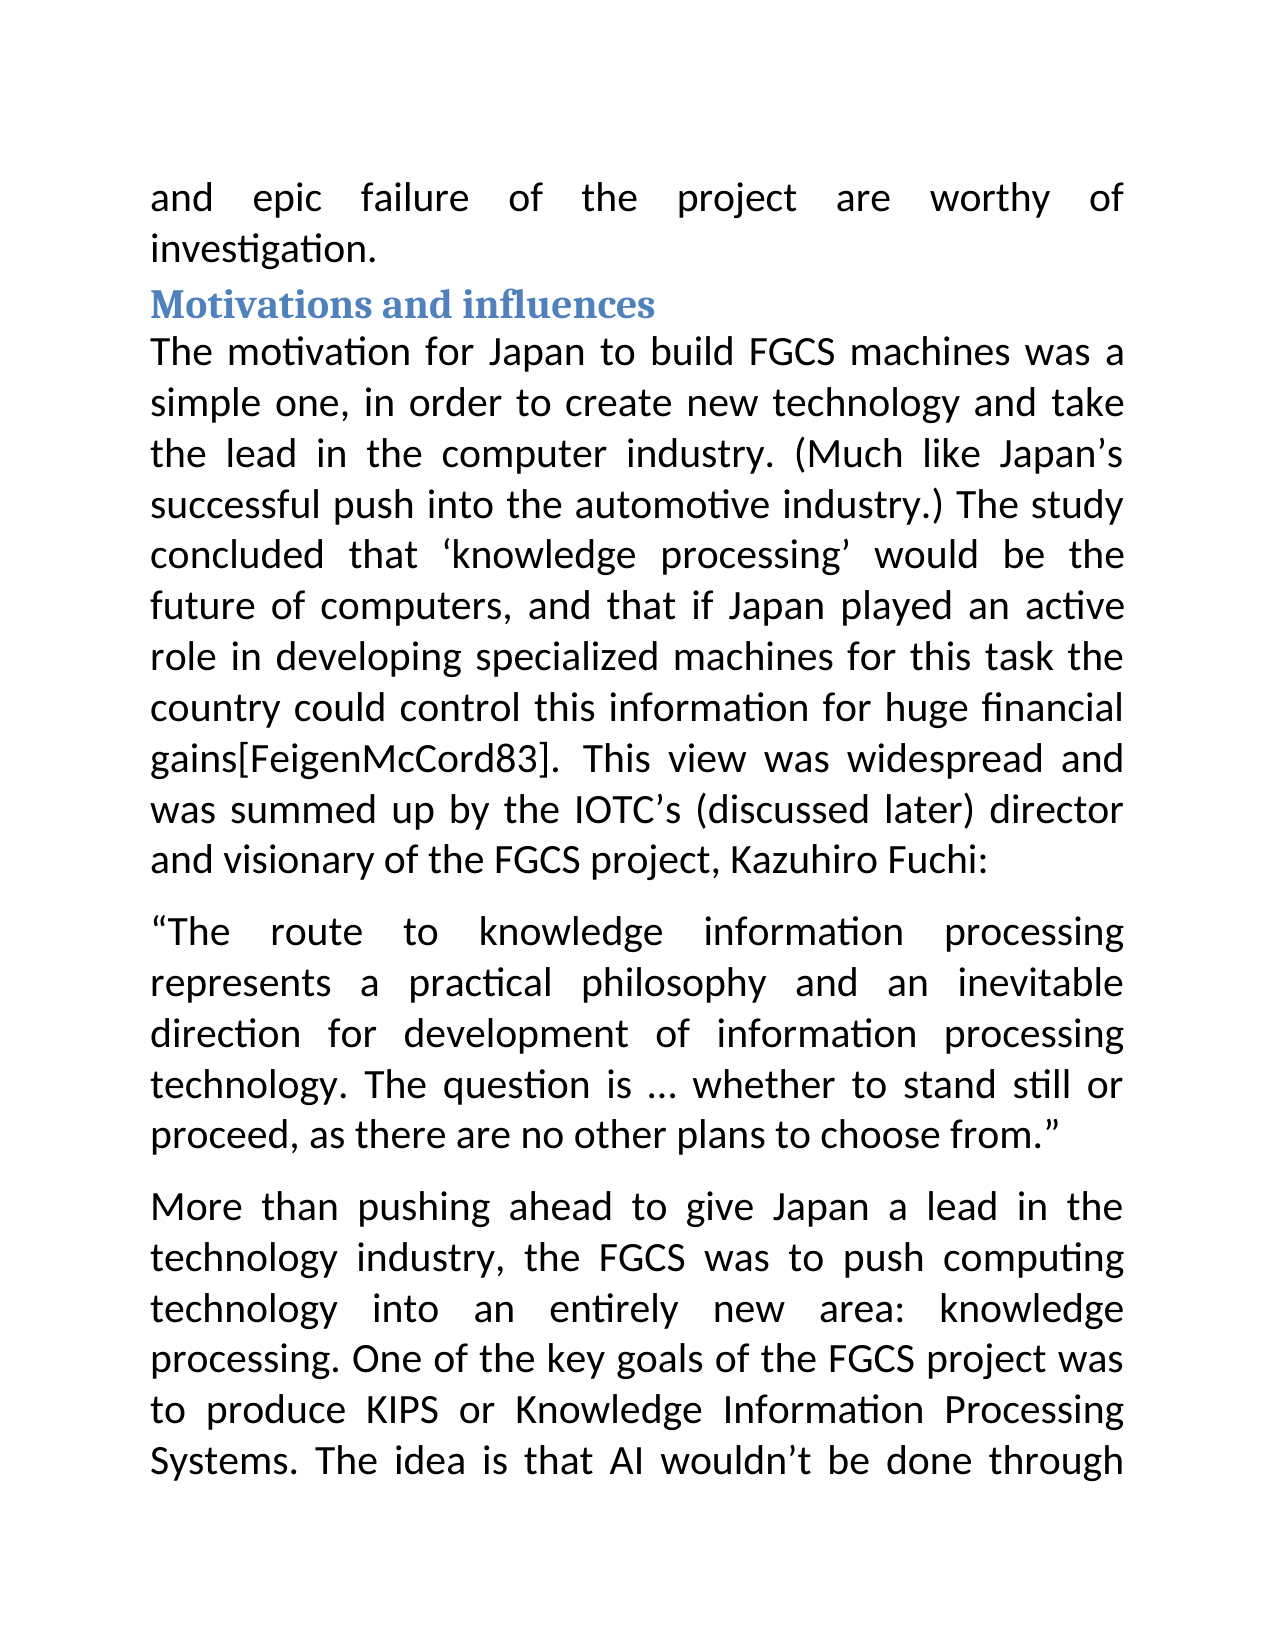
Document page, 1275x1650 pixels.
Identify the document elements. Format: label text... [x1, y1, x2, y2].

text The motivation for Japan to build FGCS machines was a simple one, in order to create new technology and take the lead in the computer industry. (Much like Japan’s successful push into the automotive industry.) The study concluded that ‘knowledge processing’ would be the future of computers, and that if Japan played an active role in developing specialized machines for this task the country could control this information for huge financial gains[FeigenMcCord83]. This view was widespread and was summed up by the IOTC’s (discussed later) director and visionary of the FGCS project, Kazuhiro Fuchi: [150, 325, 1125, 884]
text “The route to knowledge information processing represents a practical philosophy and an inevitable direction for development of information processing technology. The question is … whether to stand still or proceed, as there are no other plans to choose from.” [150, 905, 1125, 1159]
subtitle Motivations and influences [150, 293, 1142, 325]
text and epic failure of the project are worthy of investigation. [150, 171, 1125, 272]
text More than pushing ahead to give Japan a lead in the technology industry, the FGCS was to push computing technology into an entirely new area: knowledge processing. One of the key goals of the FGCS project was to produce KIPS or Knowledge Information Processing Systems. The idea is that AI wouldn’t be done through [150, 1180, 1125, 1485]
